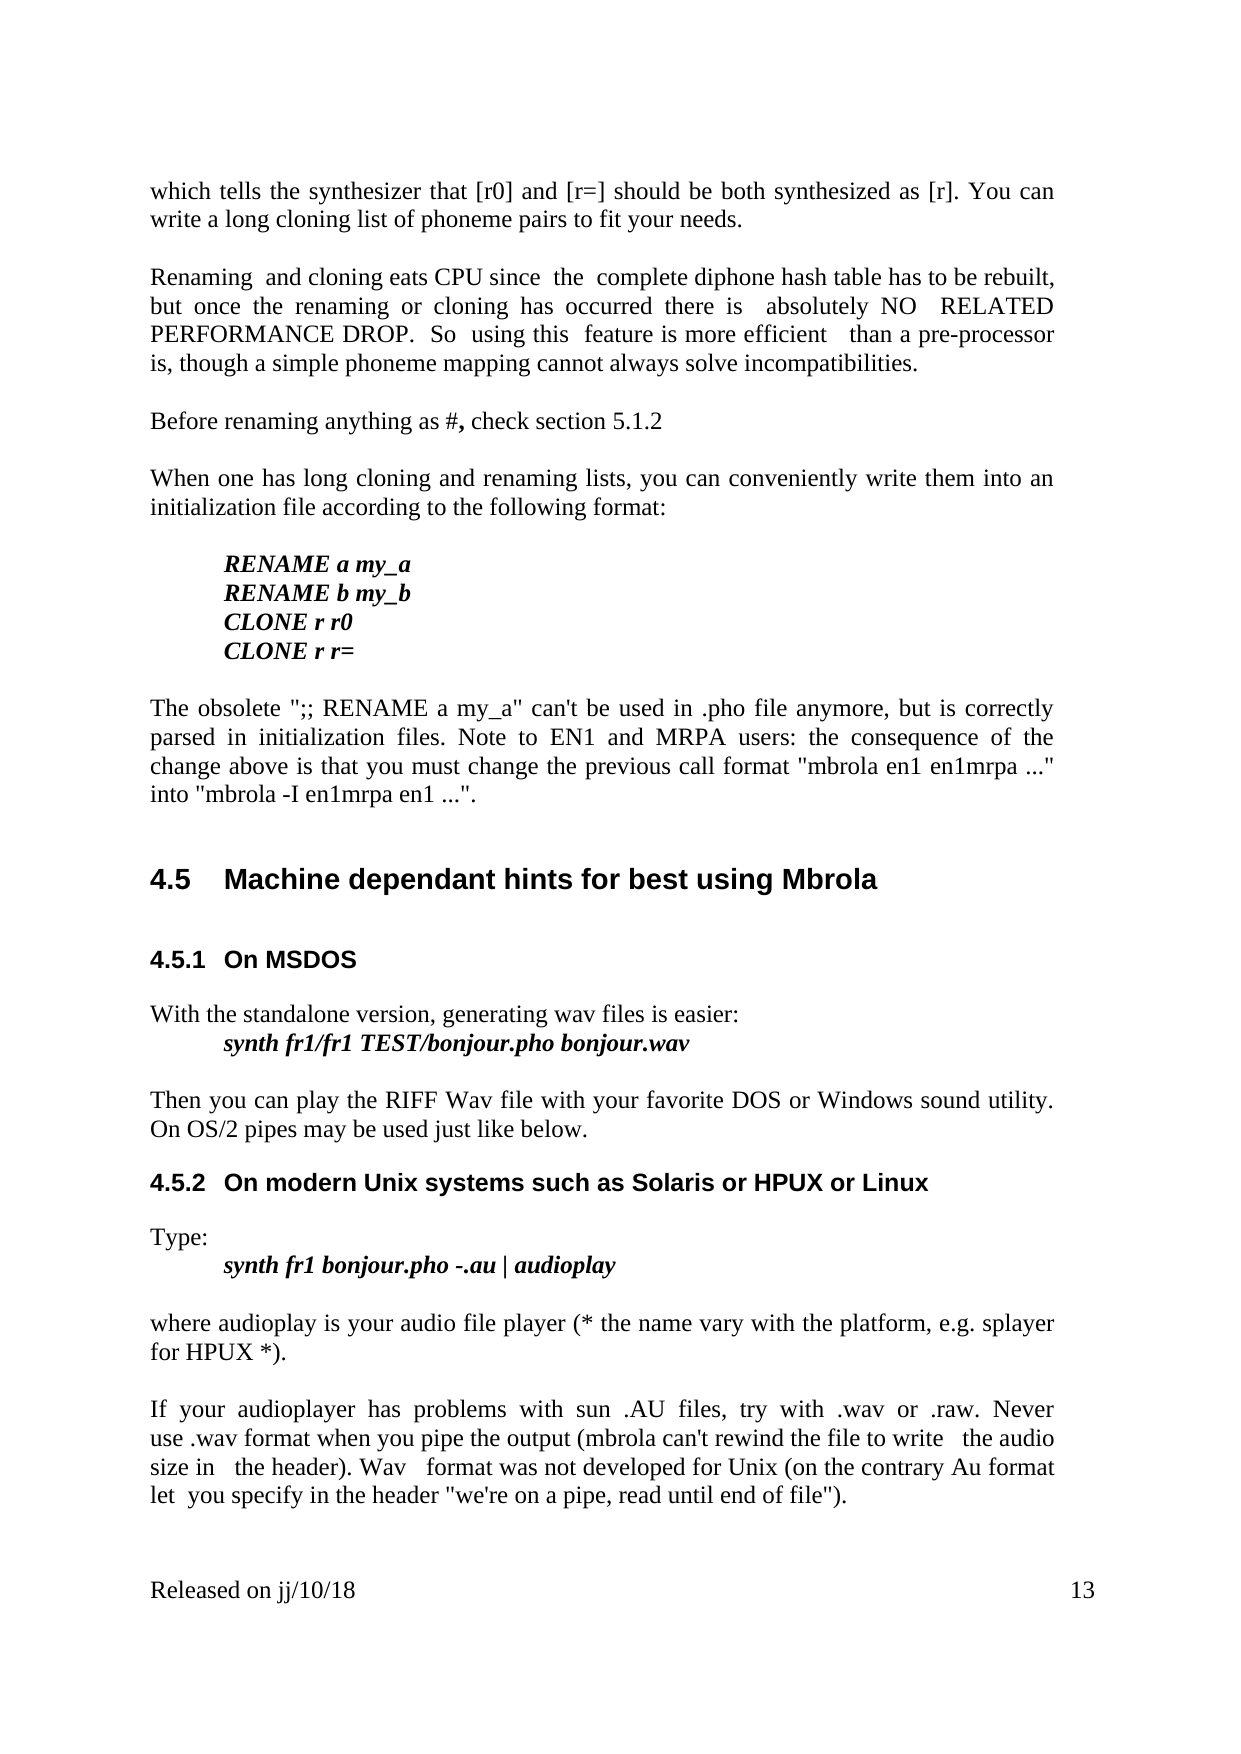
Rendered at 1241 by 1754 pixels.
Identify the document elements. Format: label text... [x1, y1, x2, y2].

text Then you can play the RIFF Wav file with your favorite DOS or Windows sound utility. On OS/2 pipes may be used just like below. [150, 1086, 1056, 1143]
text If your audioplayer has problems with sun .AU files, try with .wav or .raw. Never use .wav format when you pipe the output (mbrola can't rewind the file to write the audio size in the header). Wav format was not developed for Unix (on the contrary Au format let you specify in the header "we're on a pipe, read until end of file"). [150, 1394, 1056, 1509]
subtitle Machine dependant hints for best using Mbrola [150, 862, 1056, 896]
text With the standalone version, generating wav files is easier: [150, 999, 1056, 1028]
text CLONE r r= [223, 636, 1056, 664]
subtitle On modern Unix systems such as Solaris or HPUX or Linux [150, 1168, 1056, 1197]
text where audioplay is your audio file player (* the name vary with the platform, e.g. splayer for HPUX *). [150, 1308, 1056, 1366]
text CLONE r r0 [223, 607, 1056, 636]
text Before renaming anything as #, check section 5.1.2 [150, 406, 1056, 434]
text When one has long cloning and renaming lists, you can conveniently write them into an initialization file according to the following format: [150, 463, 1056, 521]
text RENAME b my_b [223, 578, 1056, 607]
text Renaming and cloning eats CPU since the complete diphone hash table has to be rebuilt, but once the renaming or cloning has occurred there is absolutely NO RELATED PERFORMANCE DROP. So using this feature is more efficient than a pre-processor is, though a simple phoneme mapping cannot always solve incompatibilities. [150, 262, 1056, 377]
text RENAME a my_a [223, 549, 1056, 578]
text Type: [150, 1222, 1056, 1251]
subtitle On MSDOS [150, 946, 1056, 974]
text synth fr1/fr1 TEST/bonjour.pho bonjour.wav [223, 1028, 1056, 1057]
text synth fr1 bonjour.pho -.au | audioplay [223, 1251, 1056, 1279]
text which tells the synthesizer that [r0] and [r=] should be both synthesized as [r]. You can write a long cloning list of phoneme pairs to fit your needs. [150, 176, 1056, 233]
text The obsolete ";; RENAME a my_a" can't be used in .pho file anymore, but is correctly parsed in initialization files. Note to EN1 and MRPA users: the consequence of the change above is that you must change the previous call format "mbrola en1 en1mrpa ..." into "mbrola -I en1mrpa en1 ...". [150, 693, 1056, 808]
